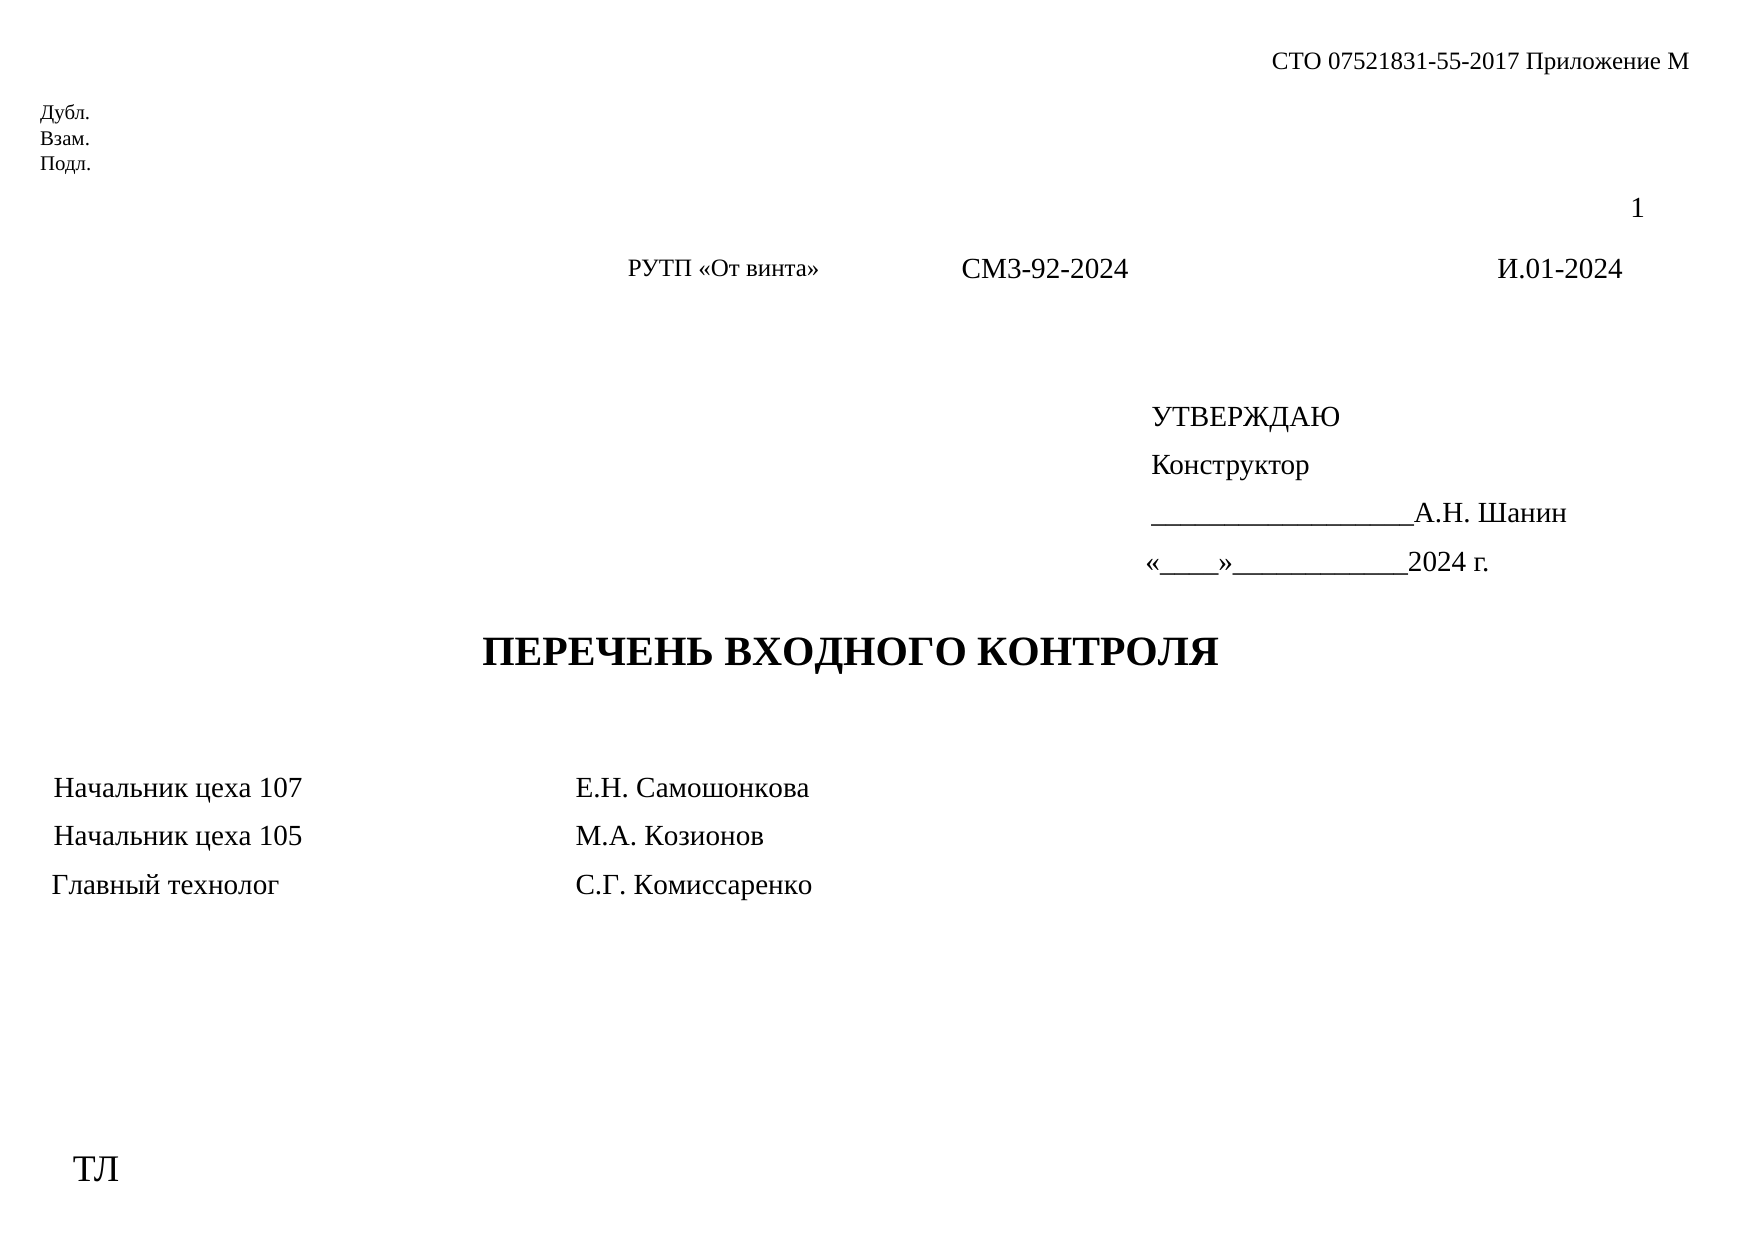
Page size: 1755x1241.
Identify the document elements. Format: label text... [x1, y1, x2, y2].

table_cell [245, 126, 342, 152]
table_cell [1596, 101, 1672, 126]
table_cell [245, 101, 342, 126]
table_cell [127, 101, 245, 126]
table_cell Е.Н. Самошонкова М.А. Козионов С.Г. Комиссаренко [561, 723, 856, 1139]
table_header [1292, 75, 1397, 101]
table_cell [1596, 126, 1672, 152]
table_cell [1496, 126, 1596, 152]
table_cell [127, 152, 245, 178]
table_cell [245, 152, 342, 178]
table_cell [162, 1139, 1368, 1198]
table_cell [458, 101, 1227, 126]
table_cell [1227, 101, 1292, 126]
table_header [1227, 75, 1292, 101]
table_cell УТВЕРЖДАЮ Конструктор __________________А.Н. Шанин «____»____________2024 г. [1145, 352, 1672, 578]
table_cell И.01-2024 [1448, 237, 1672, 299]
table_cell [1292, 126, 1397, 152]
text СТО 07521831-55-2017 Приложение М [29, 47, 1689, 75]
table_cell [1398, 126, 1496, 152]
table_cell [1227, 152, 1292, 178]
table_cell [30, 178, 1256, 237]
table_cell ПЕРЕЧЕНЬ ВХОДНОГО КОНТРОЛЯ [30, 578, 1672, 723]
table_header [1496, 75, 1596, 101]
table_cell [1398, 152, 1496, 178]
table_cell [342, 152, 458, 178]
table_cell [1292, 101, 1397, 126]
table_cell [1292, 152, 1397, 178]
table_cell [1596, 152, 1672, 178]
table_cell [342, 126, 458, 152]
table_cell [1522, 178, 1603, 237]
table_cell [667, 300, 1492, 352]
table_cell [1492, 300, 1556, 352]
table_cell Подл. [30, 152, 127, 178]
table_cell [1496, 101, 1596, 126]
table_cell [1398, 101, 1496, 126]
table_cell [30, 237, 591, 578]
table_cell [342, 101, 458, 126]
table_cell [1227, 126, 1292, 152]
table_cell [1429, 723, 1672, 1139]
table_cell [458, 126, 1227, 152]
table_header [1596, 75, 1672, 101]
table_cell 1 [1603, 178, 1672, 237]
table_cell [1369, 1139, 1578, 1198]
table_cell [1556, 300, 1620, 352]
table_cell [1496, 152, 1596, 178]
table_cell [1205, 723, 1429, 1139]
table_cell [1256, 178, 1522, 237]
table_cell [127, 126, 245, 152]
table_cell [856, 723, 1205, 1139]
table_cell РУТП «От винта» [591, 237, 856, 299]
table_cell [1197, 237, 1448, 299]
table_cell [1620, 300, 1672, 352]
table_cell [458, 152, 1227, 178]
table_cell Взам. [30, 126, 127, 152]
table_header [30, 75, 1227, 101]
table_cell СМ3-92-2024 [856, 237, 1197, 299]
table_cell Дубл. [30, 101, 127, 126]
table_cell Начальник цеха 107 Начальник цеха 105 Главный технолог [30, 723, 342, 1139]
table_cell ТЛ [30, 1139, 162, 1198]
table_cell [342, 723, 561, 1139]
table_cell [1578, 1139, 1672, 1198]
table_header [1398, 75, 1496, 101]
table_cell [591, 352, 1145, 578]
table_cell [591, 300, 667, 352]
